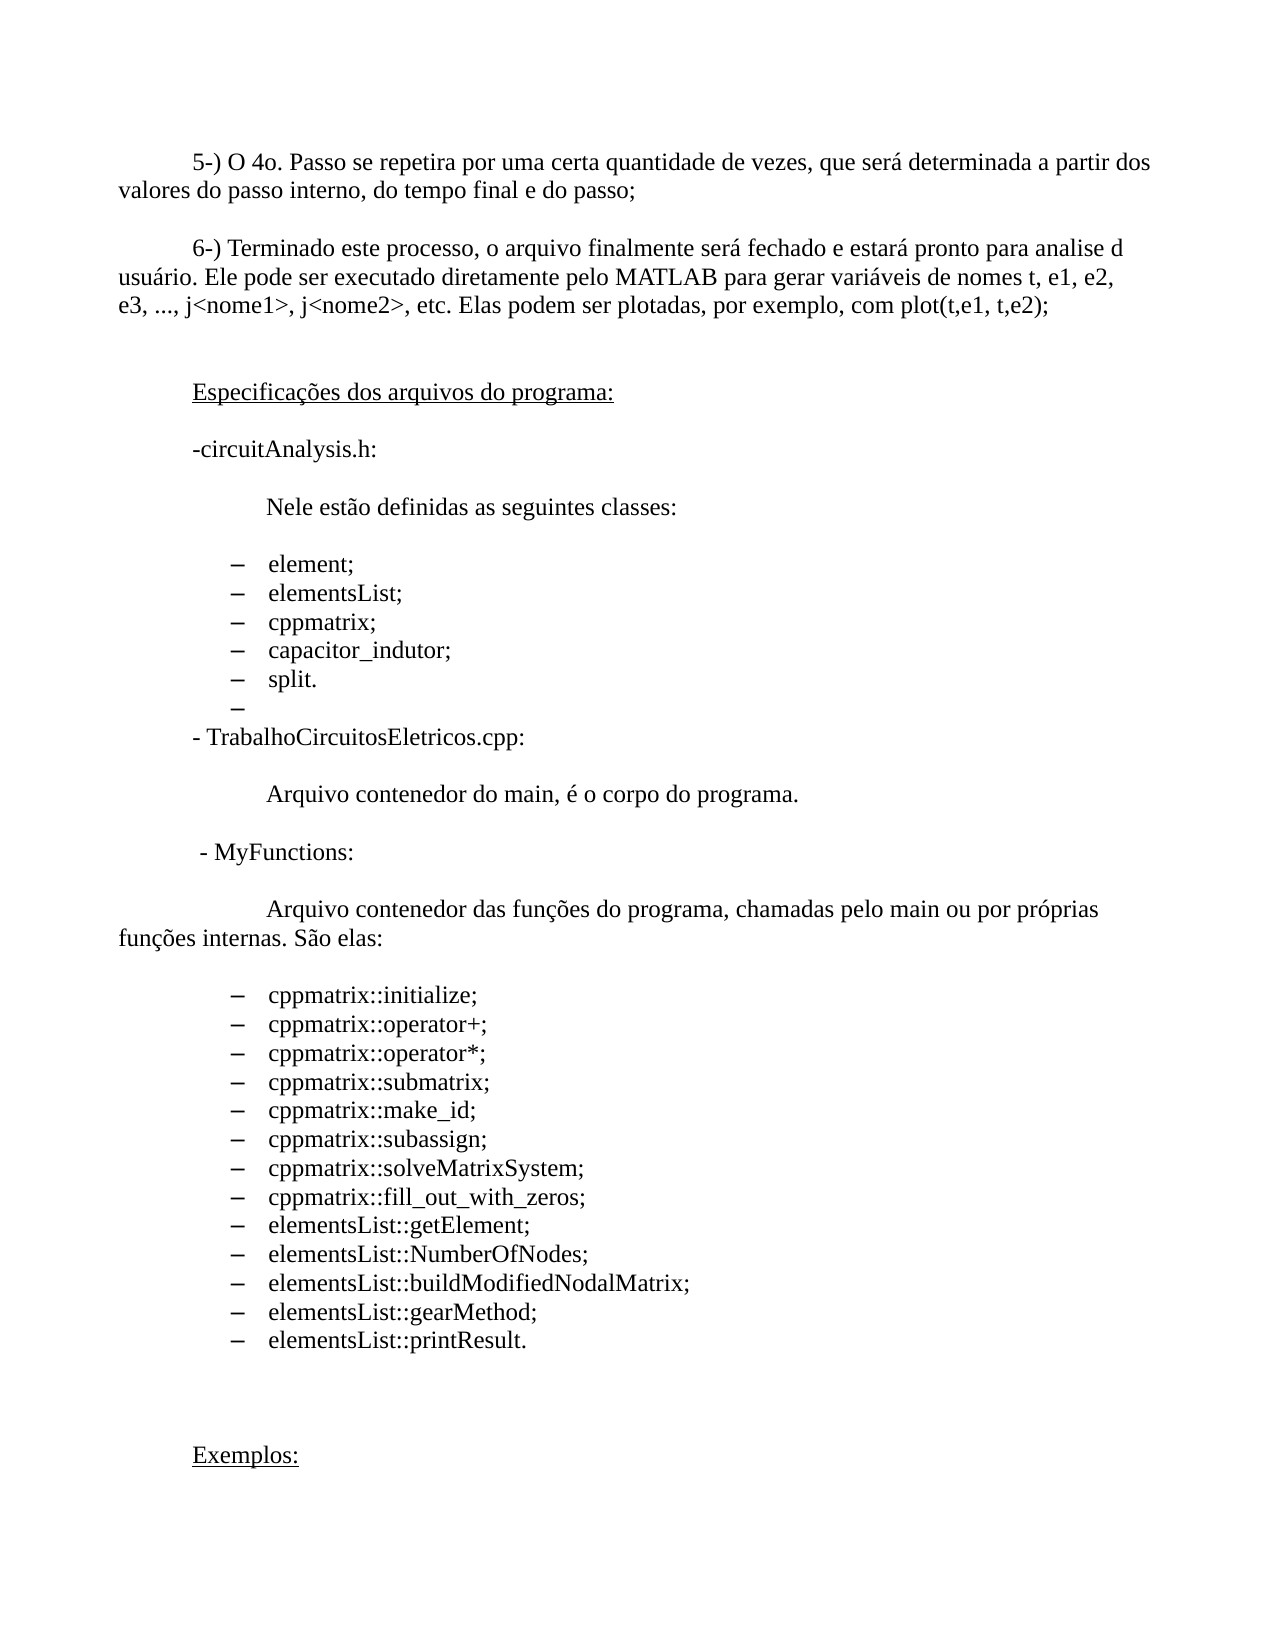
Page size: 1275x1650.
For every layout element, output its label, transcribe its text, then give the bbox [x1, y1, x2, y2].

list elementsList::printResult. [231, 1326, 1157, 1354]
text -circuitAnalysis.h: [118, 434, 1157, 463]
list cppmatrix::solveMatrixSystem; [231, 1153, 1157, 1182]
text - MyFunctions: [118, 837, 1157, 866]
list cppmatrix::operator+; [231, 1009, 1157, 1038]
text 5-) O 4o. Passo se repetira por uma certa quantidade de vezes, que será determinada a partir dos valores do passo interno, do tempo final e do passo; [118, 147, 1157, 204]
list cppmatrix; [231, 607, 1157, 636]
list elementsList::gearMethod; [231, 1297, 1157, 1326]
list cppmatrix::submatrix; [231, 1067, 1157, 1096]
list elementsList::NumberOfNodes; [231, 1239, 1157, 1268]
text Arquivo contenedor das funções do programa, chamadas pelo main ou por próprias funções internas. São elas: [118, 894, 1157, 952]
text Exemplos: [118, 1441, 1157, 1469]
list elementsList::buildModifiedNodalMatrix; [231, 1268, 1157, 1297]
list element; [231, 549, 1157, 578]
list cppmatrix::make_id; [231, 1096, 1157, 1124]
text Nele estão definidas as seguintes classes: [118, 492, 1157, 521]
text 6-) Terminado este processo, o arquivo finalmente será fechado e estará pronto para analise d usuário. Ele pode ser executado diretamente pelo MATLAB para gerar variáveis de nomes t, e1, e2, e3, ..., j<nome1>, j<nome2>, etc. Elas podem ser plotadas, por exemplo, com plot(t,e1, t,e2); [118, 233, 1157, 319]
list elementsList::getElement; [231, 1211, 1157, 1239]
list cppmatrix::initialize; [231, 981, 1157, 1009]
text - TrabalhoCircuitosEletricos.cpp: [118, 722, 1157, 751]
text Especificações dos arquivos do programa: [118, 377, 1157, 406]
list elementsList; [231, 578, 1157, 607]
list split. [231, 664, 1157, 693]
list cppmatrix::operator*; [231, 1038, 1157, 1067]
list cppmatrix::fill_out_with_zeros; [231, 1182, 1157, 1211]
list cppmatrix::subassign; [231, 1124, 1157, 1153]
text Arquivo contenedor do main, é o corpo do programa. [118, 779, 1157, 808]
list capacitor_indutor; [231, 636, 1157, 664]
